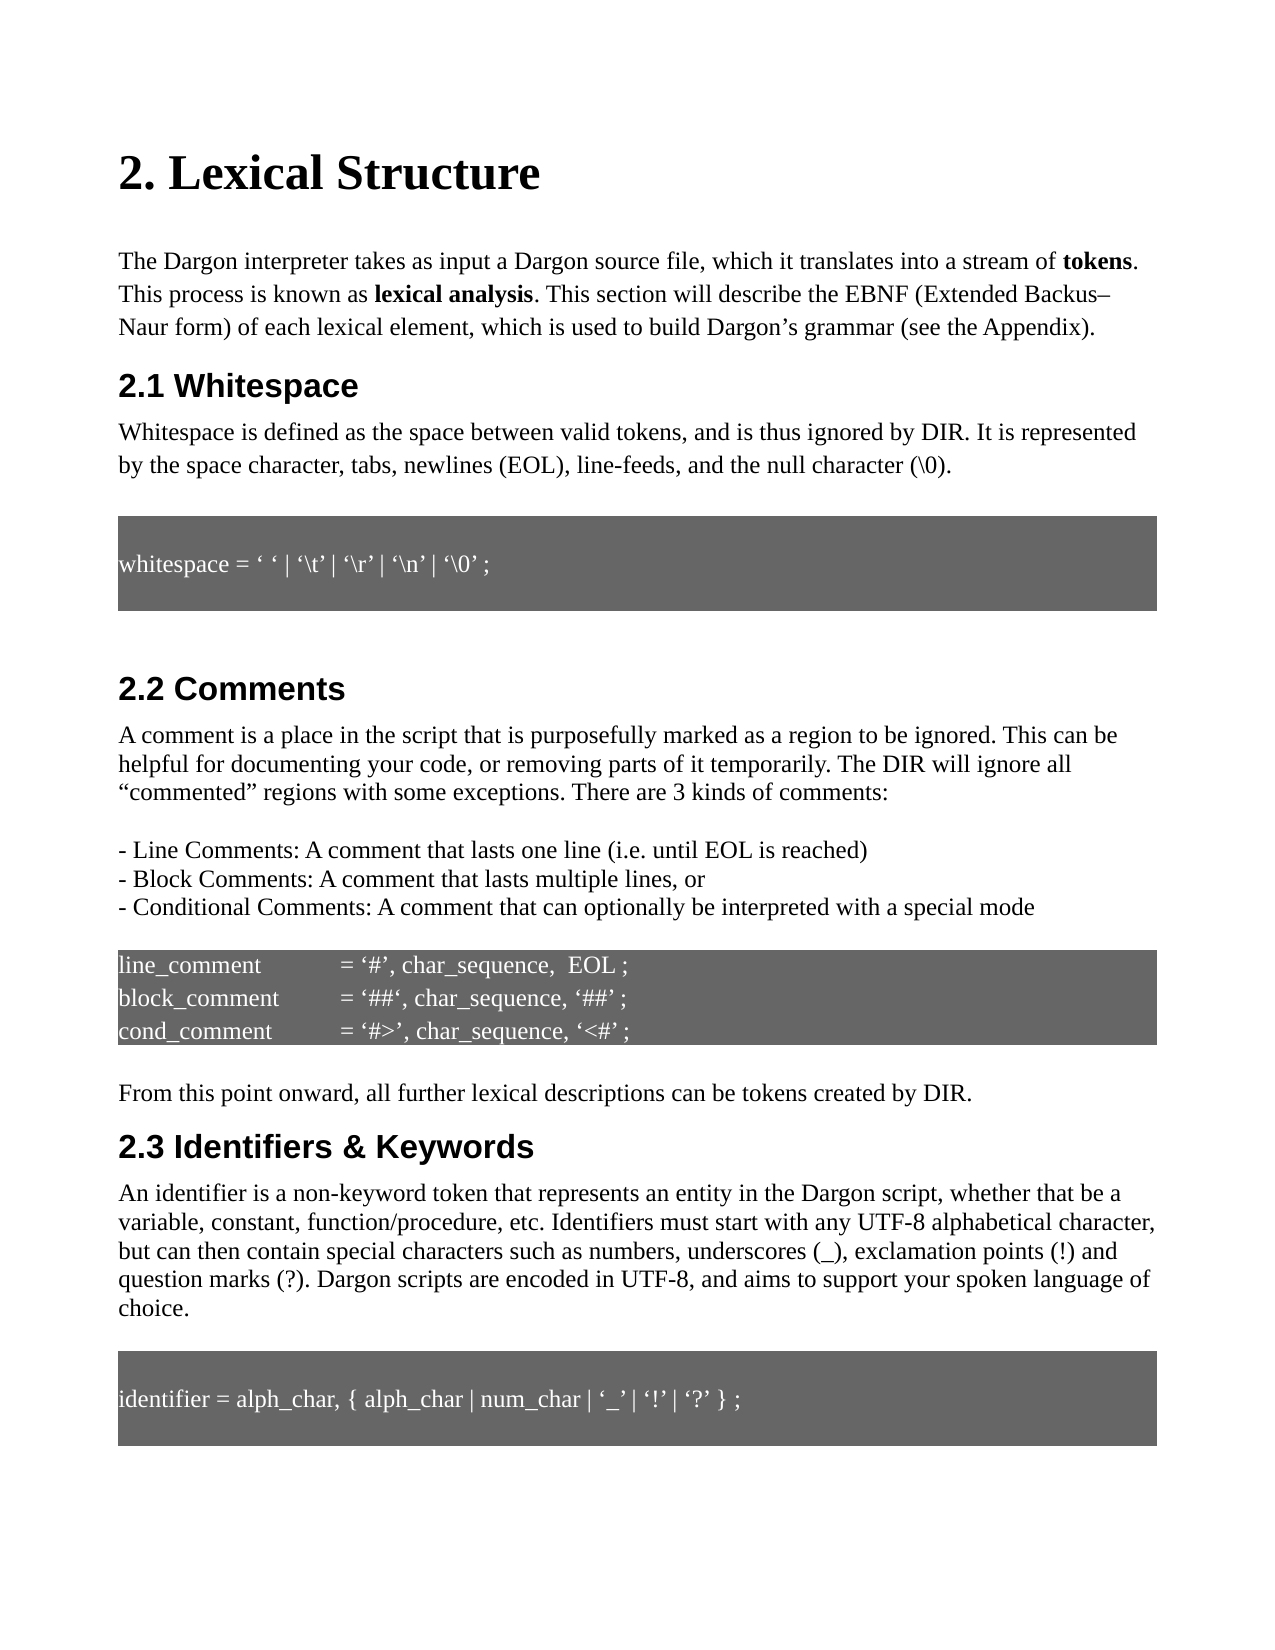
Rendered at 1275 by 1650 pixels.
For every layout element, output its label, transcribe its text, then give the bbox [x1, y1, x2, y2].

text identifier = alph_char, { alph_char | num_char | ‘_’ | ‘!’ | ‘?’ } ; [118, 1384, 1157, 1412]
text A comment is a place in the script that is purposefully marked as a region to be ignored. This can be helpful for documenting your code, or removing parts of it temporarily. The DIR will ignore all “commented” regions with some exceptions. There are 3 kinds of comments: [118, 720, 1157, 806]
text From this point onward, all further lexical descriptions can be tokens created by DIR. [118, 1078, 1157, 1106]
text - Line Comments: A comment that lasts one line (i.e. until EOL is reached) - Block Comments: A comment that lasts multiple lines, or [118, 835, 1157, 892]
subtitle 2.1 Whitespace [118, 366, 1157, 404]
text line_comment = ‘#’, char_sequence, EOL ; [118, 950, 1157, 979]
subtitle 2. Lexical Structure [118, 143, 1157, 201]
text block_comment = ‘##‘, char_sequence, ‘##’ ; [118, 983, 1157, 1012]
text cond_comment = ‘#>’, char_sequence, ‘<#’ ; [118, 1016, 1157, 1045]
subtitle 2.2 Comments [118, 669, 1157, 707]
text An identifier is a non-keyword token that represents an entity in the Dargon script, whether that be a variable, constant, function/procedure, etc. Identifiers must start with any UTF-8 alphabetical character, but can then contain special characters such as numbers, underscores (_), exclamation points (!) and question marks (?). Dargon scripts are encoded in UTF-8, and aims to support your spoken language of choice. [118, 1178, 1157, 1322]
text - Conditional Comments: A comment that can optionally be interpreted with a special mode [118, 892, 1157, 921]
text The Dargon interpreter takes as input a Dargon source file, which it translates into a stream of tokens. This process is known as lexical analysis. This section will describe the EBNF (Extended Backus–Naur form) of each lexical element, which is used to build Dargon’s grammar (see the Appendix). [118, 246, 1157, 341]
text Whitespace is defined as the space between valid tokens, and is thus ignored by DIR. It is represented by the space character, tabs, newlines (EOL), line-feeds, and the null character (\0). [118, 417, 1157, 479]
text whitespace = ‘ ‘ | ‘\t’ | ‘\r’ | ‘\n’ | ‘\0’ ; [118, 549, 1157, 578]
subtitle 2.3 Identifiers & Keywords [118, 1127, 1157, 1166]
